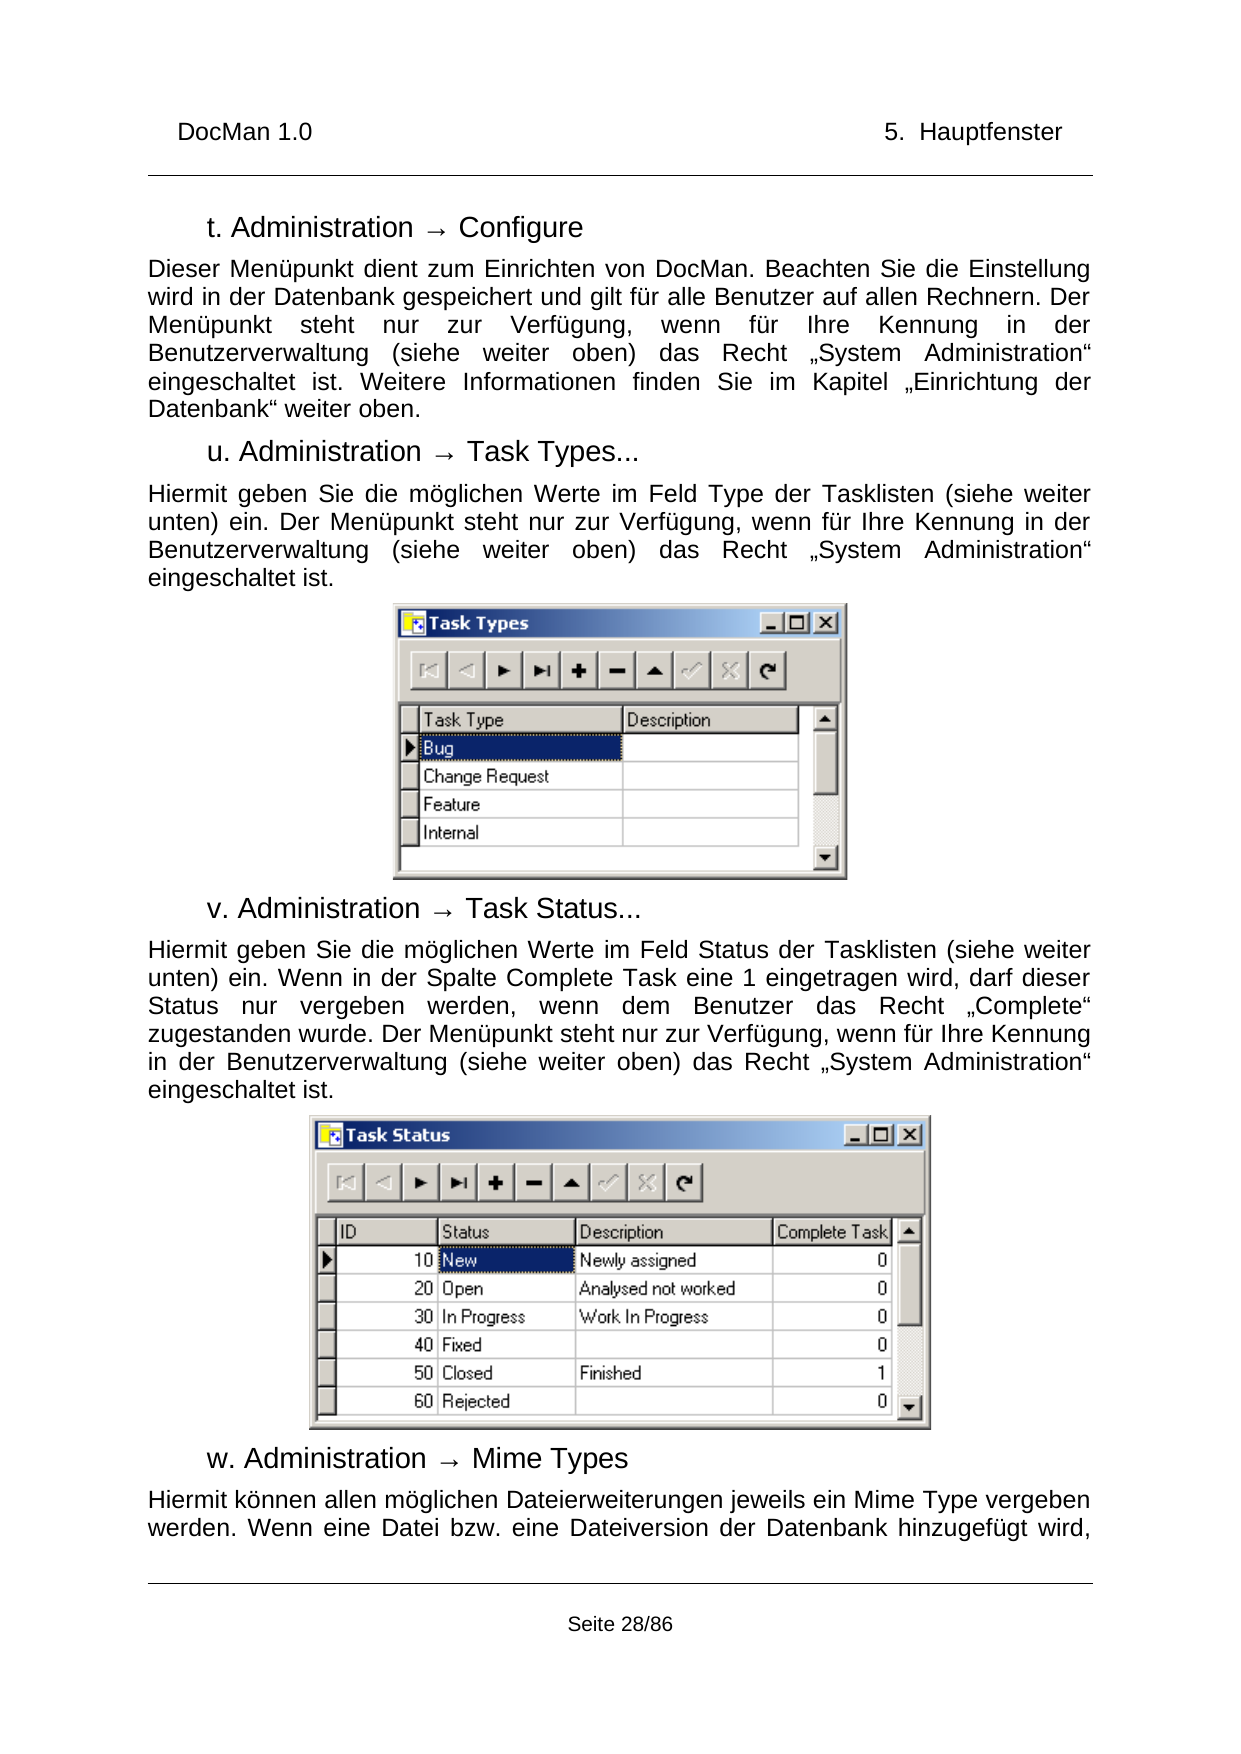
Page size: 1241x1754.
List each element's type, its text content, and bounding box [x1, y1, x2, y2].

picture [392, 603, 848, 880]
subtitle Administration → Mime Types [148, 1442, 1093, 1474]
text Hiermit können allen möglichen Dateierweiterungen jeweils ein Mime Type vergeben werden. Wenn eine Datei bzw. eine Dateiversion der Datenbank hinzugefügt wird, [148, 1486, 1093, 1542]
subtitle Administration → Configure [148, 211, 1093, 243]
text Hiermit geben Sie die möglichen Werte im Feld Type der Tasklisten (siehe weiter unten) ein. Der Menüpunkt steht nur zur Verfügung, wenn für Ihre Kennung in der Benutzerverwaltung (siehe weiter oben) das Recht „System Administration“ eingeschaltet ist. [148, 479, 1093, 592]
subtitle Administration → Task Status... [148, 892, 1093, 924]
picture [309, 1115, 932, 1430]
text Hiermit geben Sie die möglichen Werte im Feld Status der Tasklisten (siehe weiter unten) ein. Wenn in der Spalte Complete Task eine 1 eingetragen wird, darf dieser Status nur vergeben werden, wenn dem Benutzer das Recht „Complete“ zugestanden wurde. Der Menüpunkt steht nur zur Verfügung, wenn für Ihre Kennung in der Benutzerverwaltung (siehe weiter oben) das Recht „System Administration“ eingeschaltet ist. [148, 936, 1093, 1104]
subtitle Administration → Task Types... [148, 435, 1093, 468]
text Dieser Menüpunkt dient zum Einrichten von DocMan. Beachten Sie die Einstellung wird in der Datenbank gespeichert und gilt für alle Benutzer auf allen Rechnern. Der Menüpunkt steht nur zur Verfügung, wenn für Ihre Kennung in der Benutzerverwaltung (siehe weiter oben) das Recht „System Administration“ eingeschaltet ist. Weitere Informationen finden Sie im Kapitel „Einrichtung der Datenbank“ weiter oben. [148, 255, 1093, 423]
